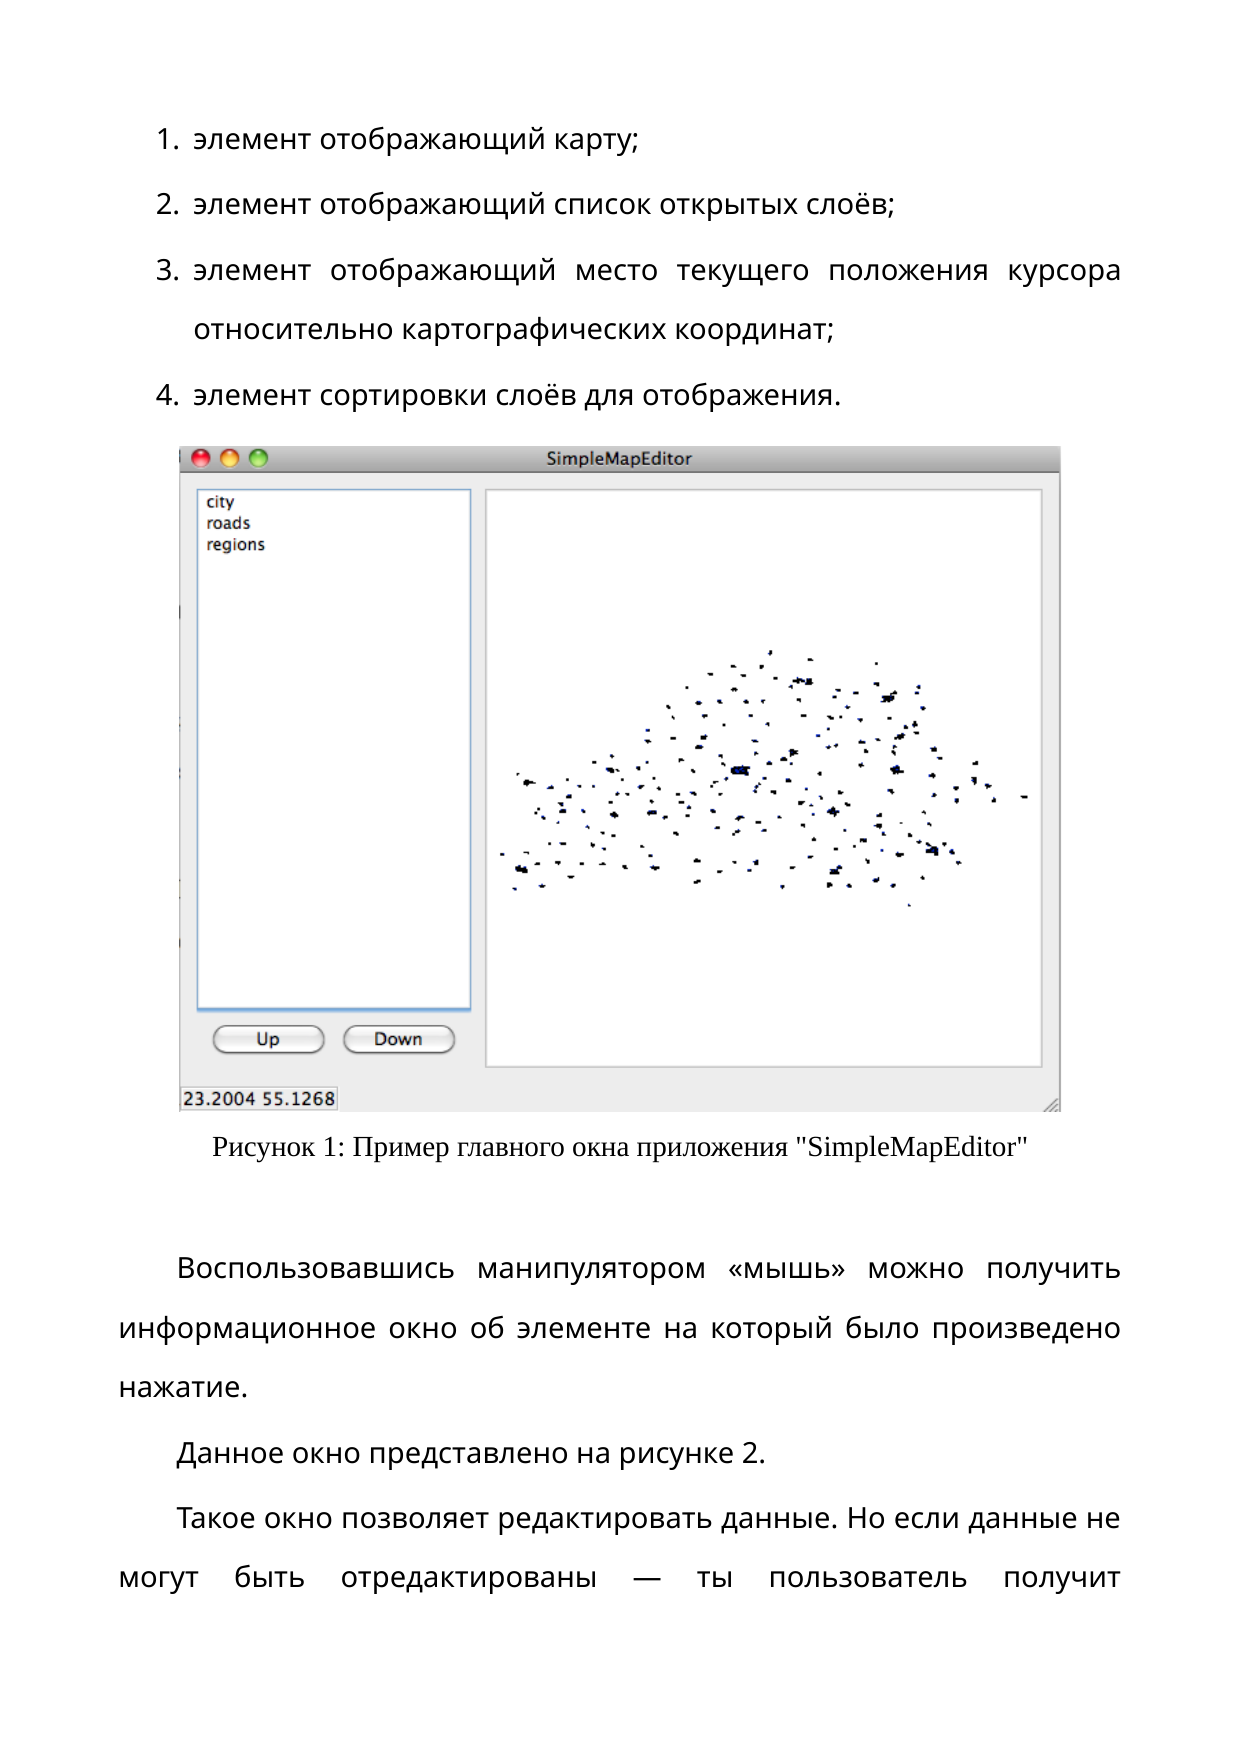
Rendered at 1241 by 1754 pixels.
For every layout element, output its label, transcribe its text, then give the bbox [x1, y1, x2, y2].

text Такое окно позволяет редактировать данные. Но если данные не могут быть отредактированы — ты пользователь получит [118, 1497, 1122, 1596]
text Воспользовавшись манипулятором «мышь» можно получить информационное окно об элементе на который было произведено нажатие. [118, 1247, 1122, 1406]
list элемент отображающий карту; [156, 118, 1122, 158]
text Данное окно представлено на рисунке 2. [118, 1432, 1122, 1472]
picture [179, 446, 1062, 1112]
list элемент отображающий место текущего положения курсора относительно картографических координат; [156, 249, 1122, 348]
list элемент отображающий список открытых слоёв; [156, 183, 1122, 223]
text Рисунок 1: Пример главного окна приложения "SimpleMapEditor" [179, 1112, 1061, 1162]
list элемент сортировки слоёв для отображения. [156, 374, 1122, 413]
